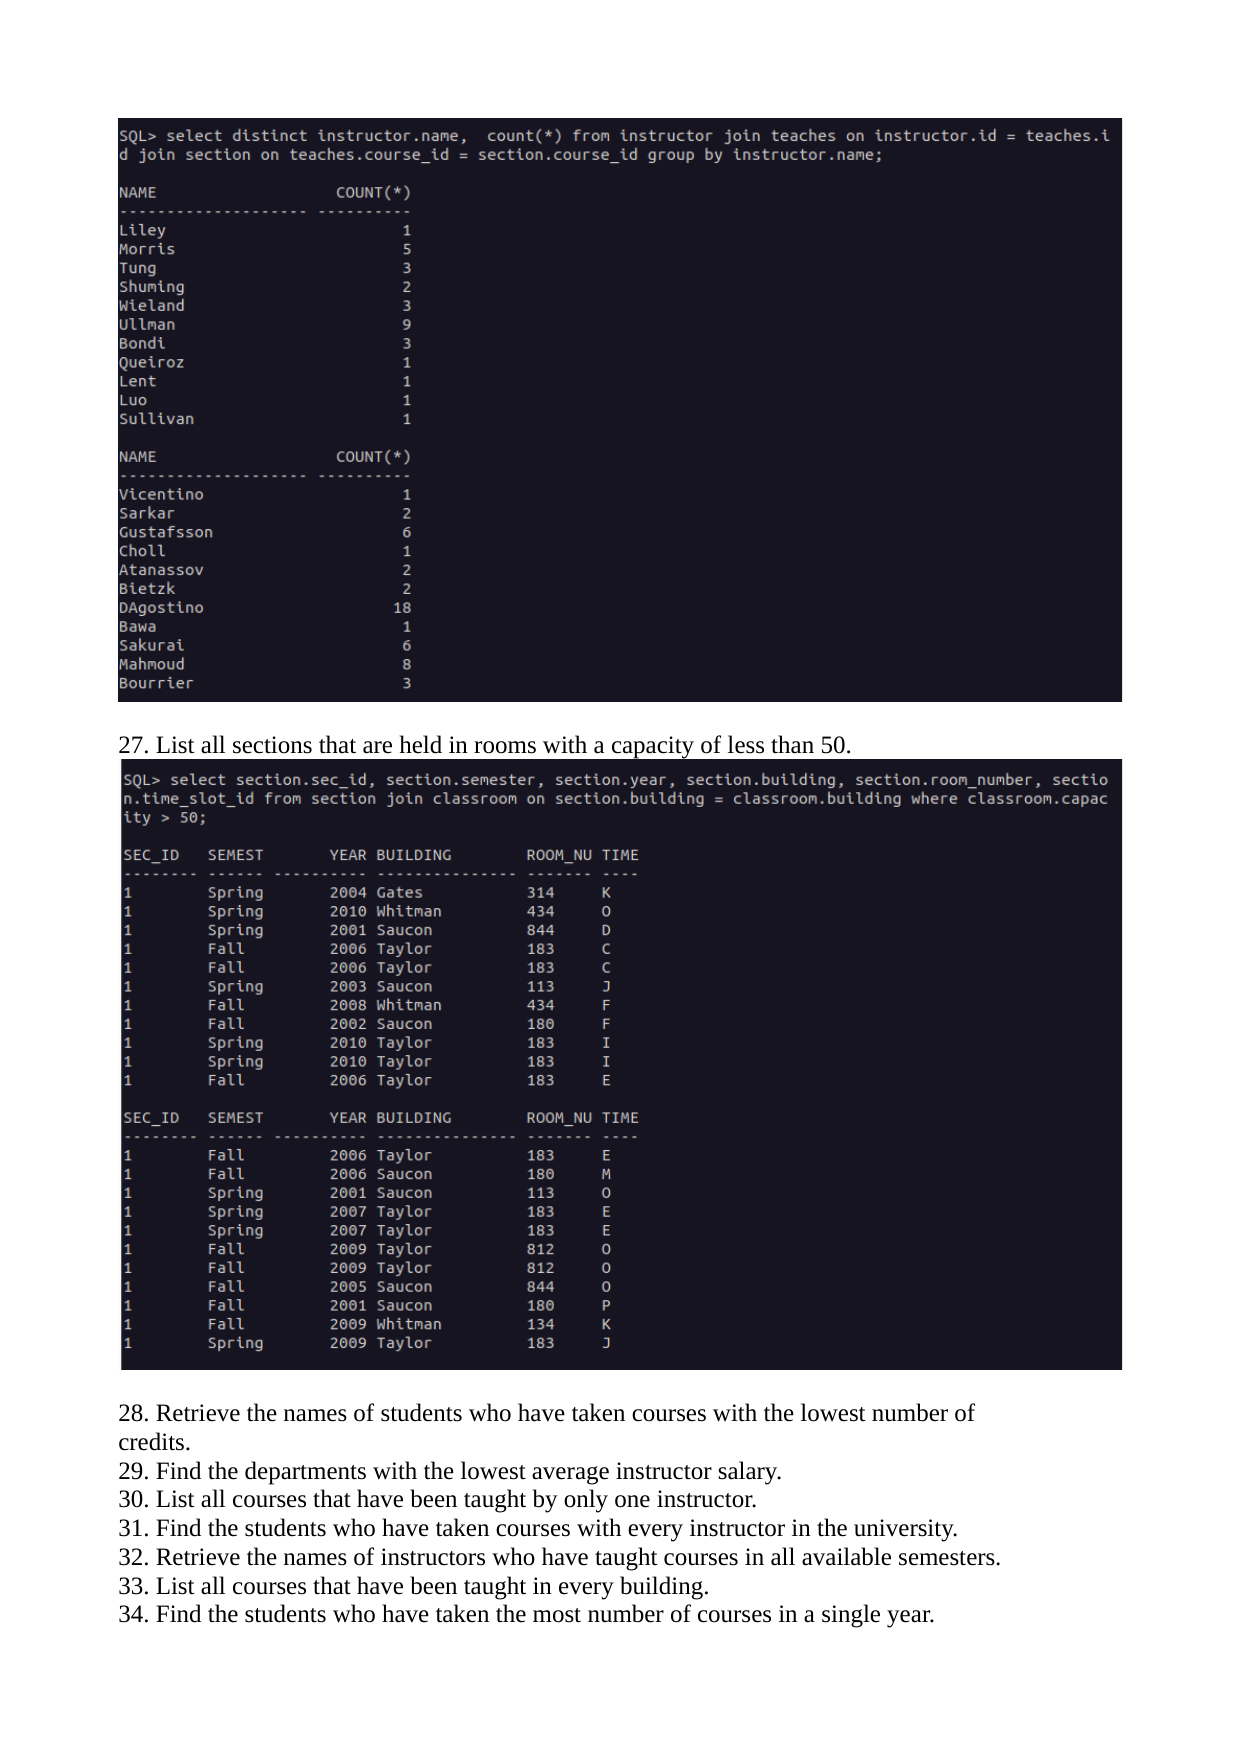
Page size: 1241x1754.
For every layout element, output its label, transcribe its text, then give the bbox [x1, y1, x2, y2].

text 29. Find the departments with the lowest average instructor salary. [118, 1456, 1122, 1484]
text 31. Find the students who have taken courses with every instructor in the university. [118, 1513, 1122, 1542]
text 32. Retrieve the names of instructors who have taught courses in all available semesters. [118, 1542, 1122, 1571]
text 34. Find the students who have taken the most number of courses in a single year. [118, 1599, 1122, 1628]
text 27. List all sections that are held in rooms with a capacity of less than 50. [118, 731, 1122, 759]
picture [118, 118, 1123, 702]
picture [118, 759, 1123, 1370]
text 30. List all courses that have been taught by only one instructor. [118, 1484, 1122, 1513]
text credits. [118, 1427, 1122, 1456]
text 33. List all courses that have been taught in every building. [118, 1571, 1122, 1599]
text 28. Retrieve the names of students who have taken courses with the lowest number of [118, 1398, 1122, 1427]
